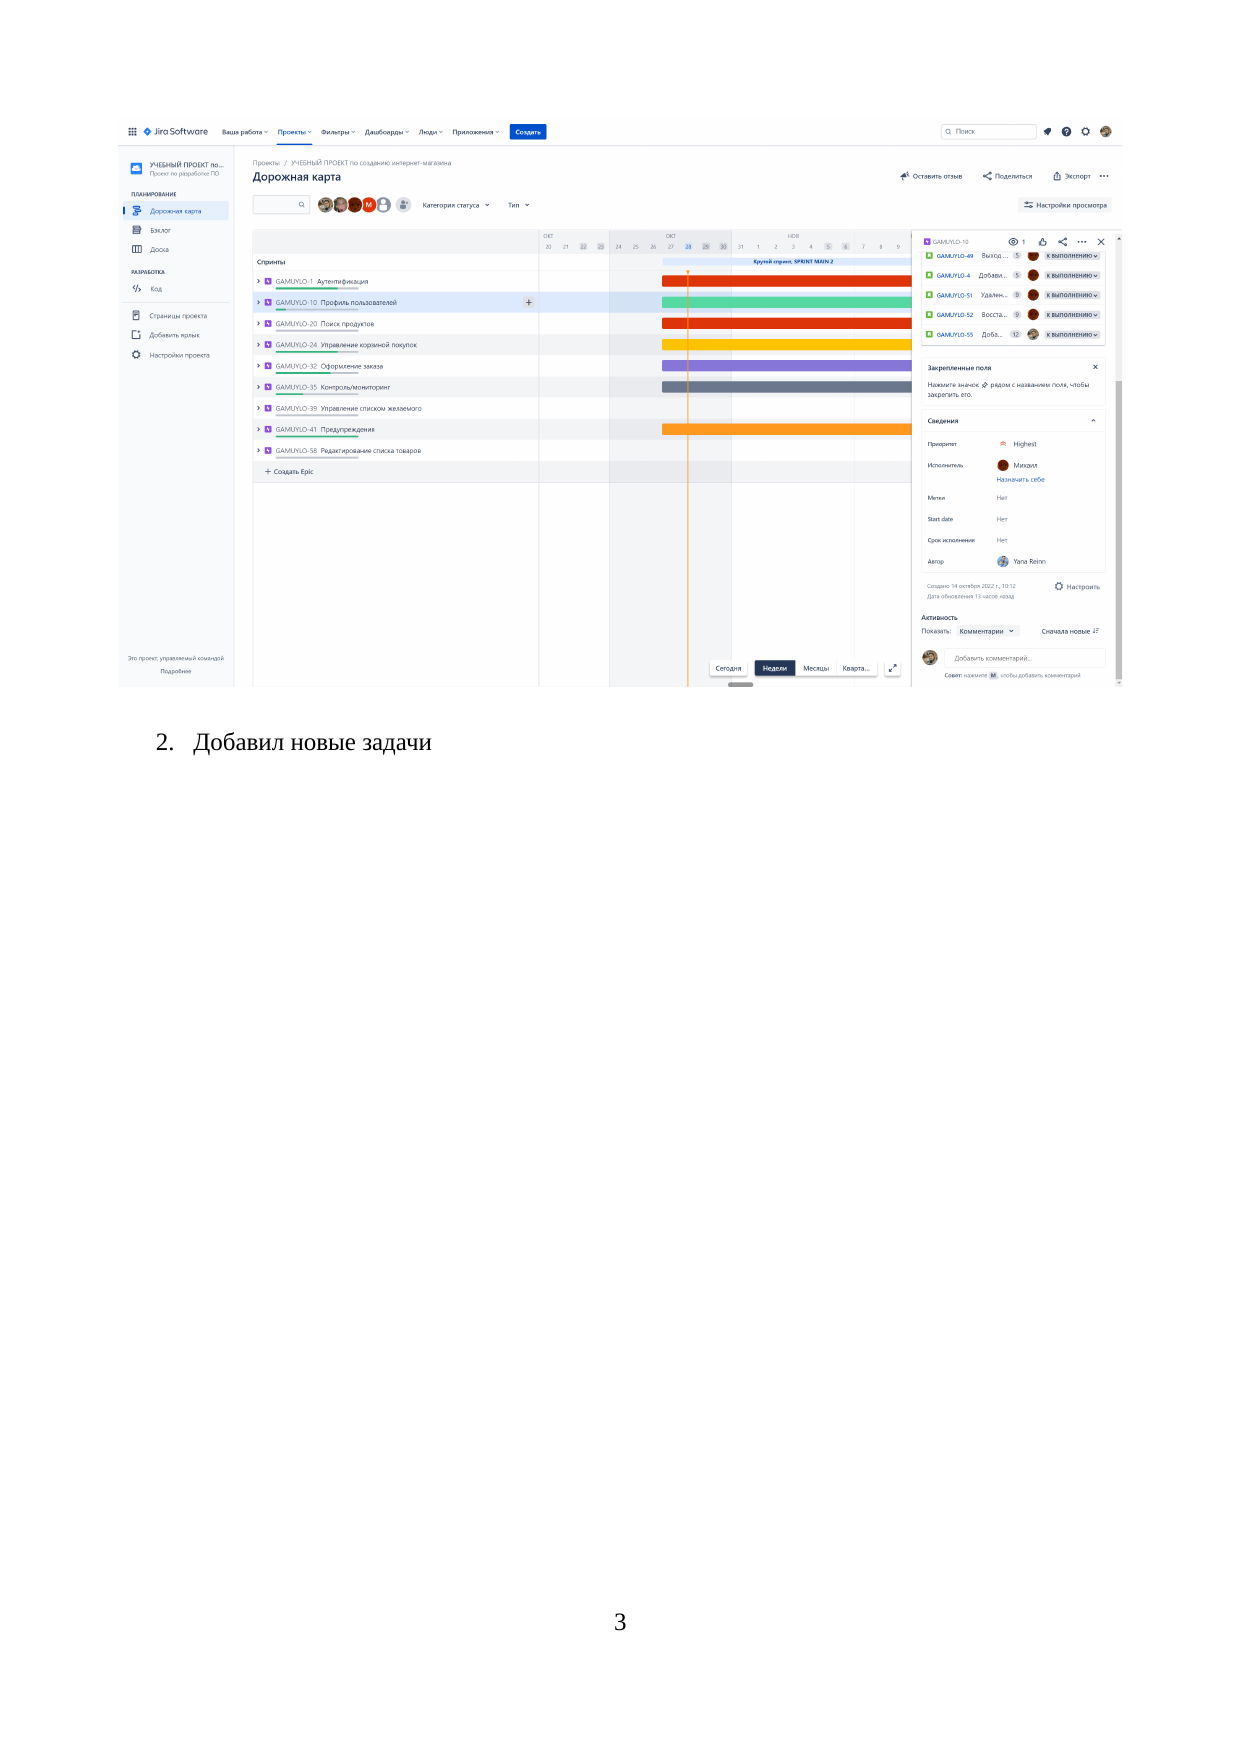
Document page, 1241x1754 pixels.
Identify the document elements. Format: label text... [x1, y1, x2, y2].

picture [118, 118, 1123, 687]
list Добавил новые задачи [156, 727, 1122, 756]
